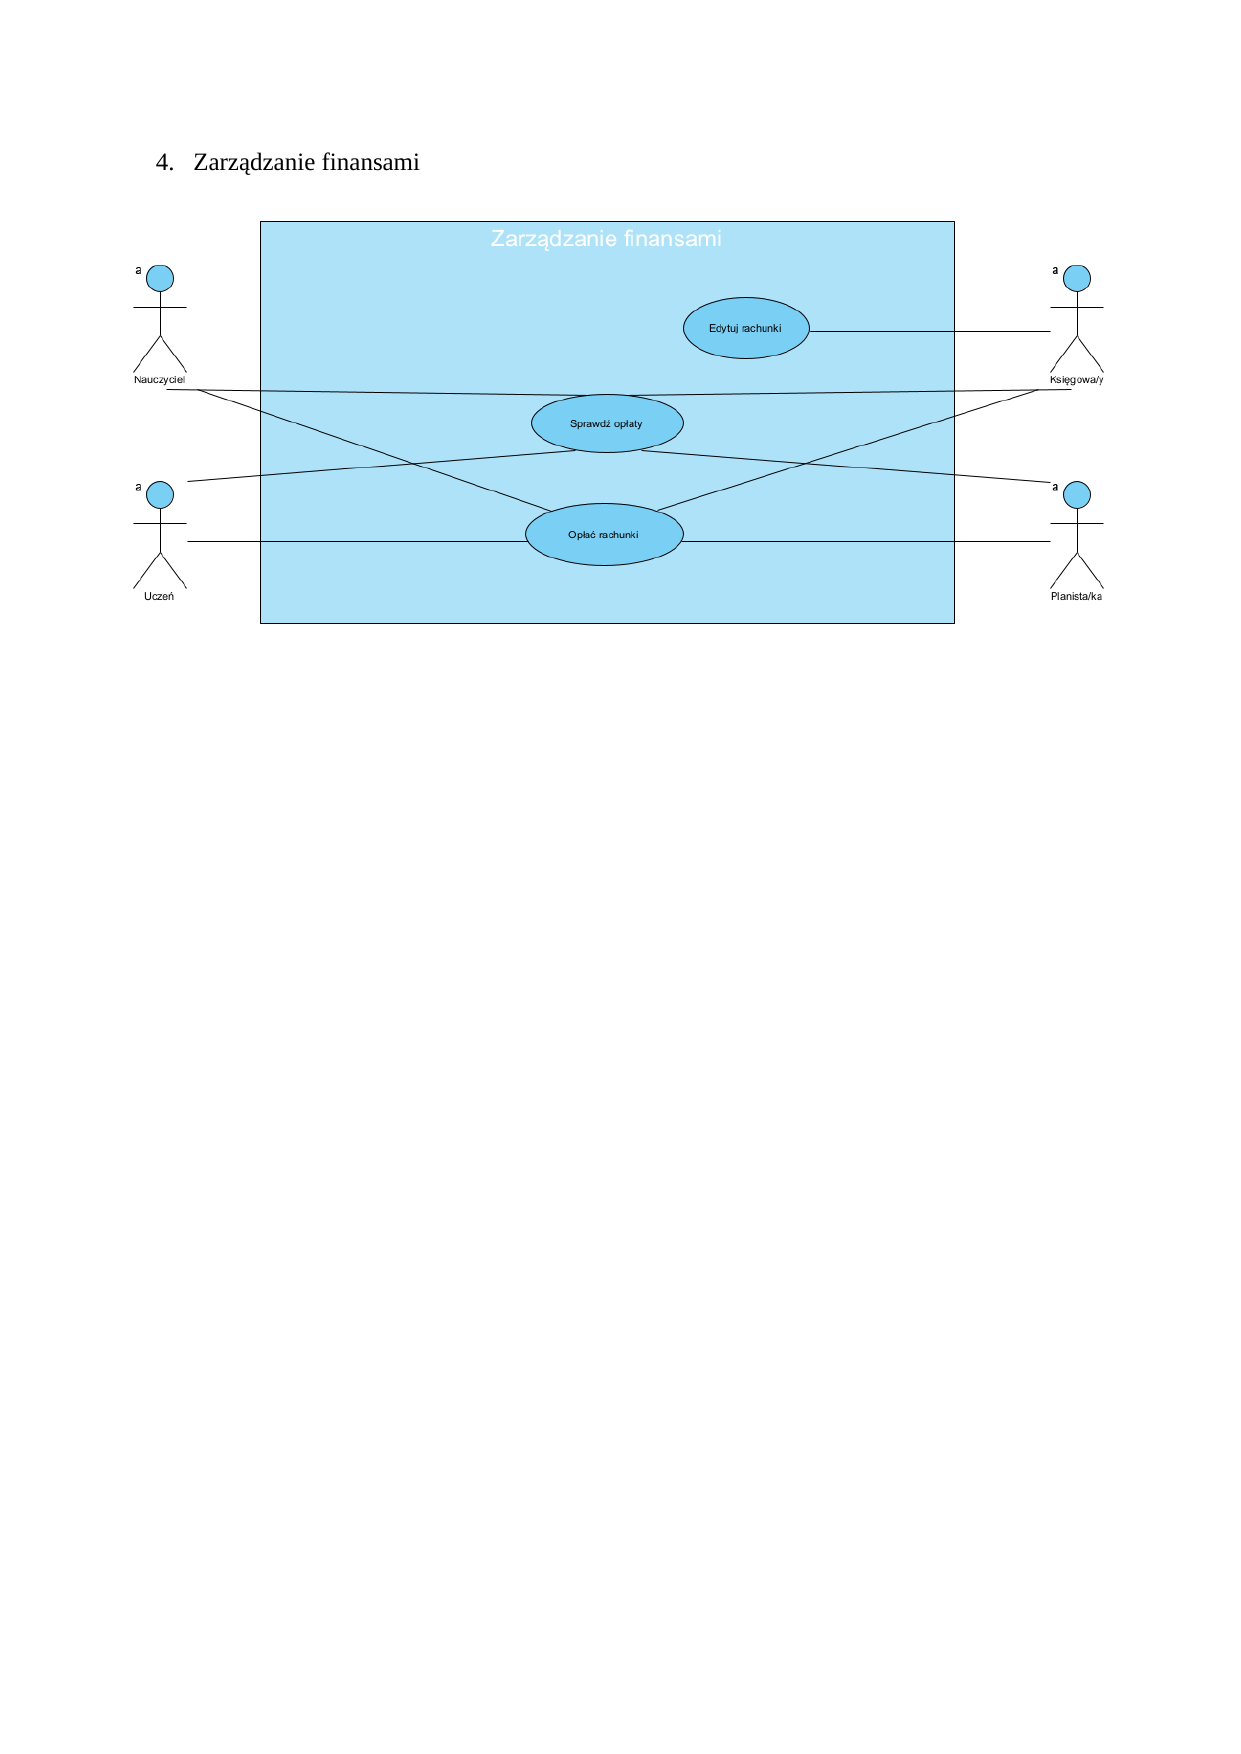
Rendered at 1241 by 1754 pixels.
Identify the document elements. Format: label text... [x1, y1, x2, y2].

list Zarządzanie finansami [156, 147, 1122, 175]
picture [118, 175, 1123, 648]
